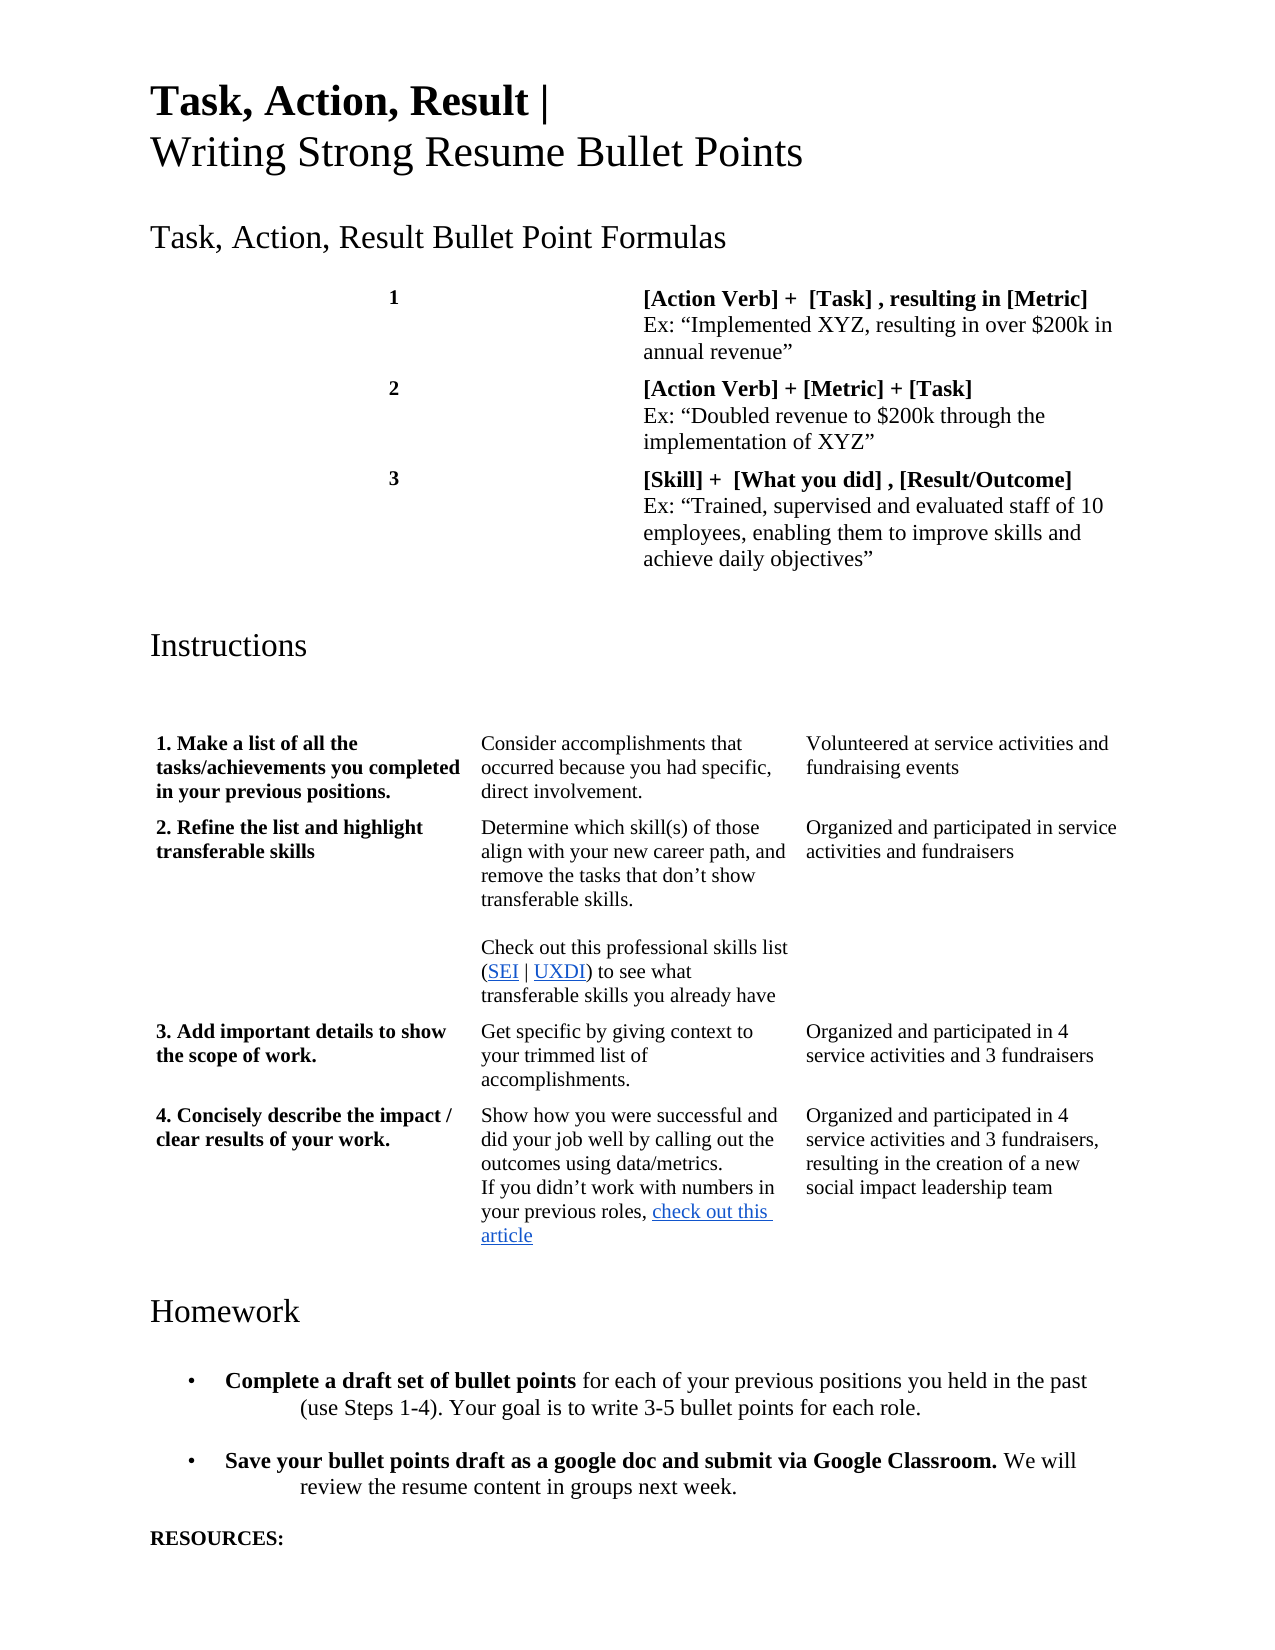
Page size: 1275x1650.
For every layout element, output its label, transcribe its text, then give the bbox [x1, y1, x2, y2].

text Instructions [150, 625, 1125, 664]
table_cell 2. Refine the list and highlight transferable skills [150, 809, 475, 1013]
table_cell Show how you were successful and did your job well by calling out the outcomes using data/metrics. If you didn’t work with numbers in your previous roles, check out this article [475, 1097, 800, 1253]
table_cell Consider accomplishments that occurred because you had specific, direct involvement. [475, 726, 800, 809]
table_header STEPS [150, 688, 475, 726]
table_cell 3. Add important details to show the scope of work. [150, 1013, 475, 1097]
table_cell [Skill] + [What you did] , [Result/Outcome] Ex: “Trained, supervised and evaluated staff of 10 employees, enabling them to improve skills and achieve daily objectives” [638, 460, 1125, 577]
list Save your bullet points draft as a google doc and submit via Google Classroom. We will review the resume content in groups next week. [187, 1447, 1125, 1499]
table_cell Organized and participated in service activities and fundraisers [800, 809, 1125, 1013]
table_cell 2 [150, 370, 637, 460]
table_cell Get specific by giving context to your trimmed list of accomplishments. [475, 1013, 800, 1097]
table_header TIPS [475, 688, 800, 726]
table_cell Organized and participated in 4 service activities and 3 fundraisers, resulting in the creation of a new social impact leadership team [800, 1097, 1125, 1253]
table_cell 3 [150, 460, 637, 577]
text Task, Action, Result Bullet Point Formulas [150, 217, 1125, 255]
list Complete a draft set of bullet points for each of your previous positions you held in the past (use Steps 1-4). Your goal is to write 3-5 bullet points for each role. [187, 1368, 1125, 1447]
table_cell Organized and participated in 4 service activities and 3 fundraisers [800, 1013, 1125, 1097]
table_cell [Action Verb] + [Metric] + [Task] Ex: “Doubled revenue to $200k through the implementation of XYZ” [638, 370, 1125, 460]
table_cell 4. Concisely describe the impact / clear results of your work. [150, 1097, 475, 1253]
table_header EXAMPLE [800, 688, 1125, 726]
table_header [Action Verb] + [Task] , resulting in [Metric] Ex: “Implemented XYZ, resulting in over $200k in annual revenue” [638, 279, 1125, 370]
text Task, Action, Result | Writing Strong Resume Bullet Points [150, 75, 1125, 176]
table_header 1 [150, 279, 637, 370]
text Homework [150, 1291, 1125, 1368]
table_cell 1. Make a list of all the tasks/achievements you completed in your previous positions. [150, 726, 475, 809]
text RESOURCES: [150, 1526, 1125, 1550]
table_cell Volunteered at service activities and fundraising events [800, 726, 1125, 809]
table_cell Determine which skill(s) of those align with your new career path, and remove the tasks that don’t show transferable skills. Check out this professional skills list (SEI | UXDI) to see what transferable skills you already have [475, 809, 800, 1013]
